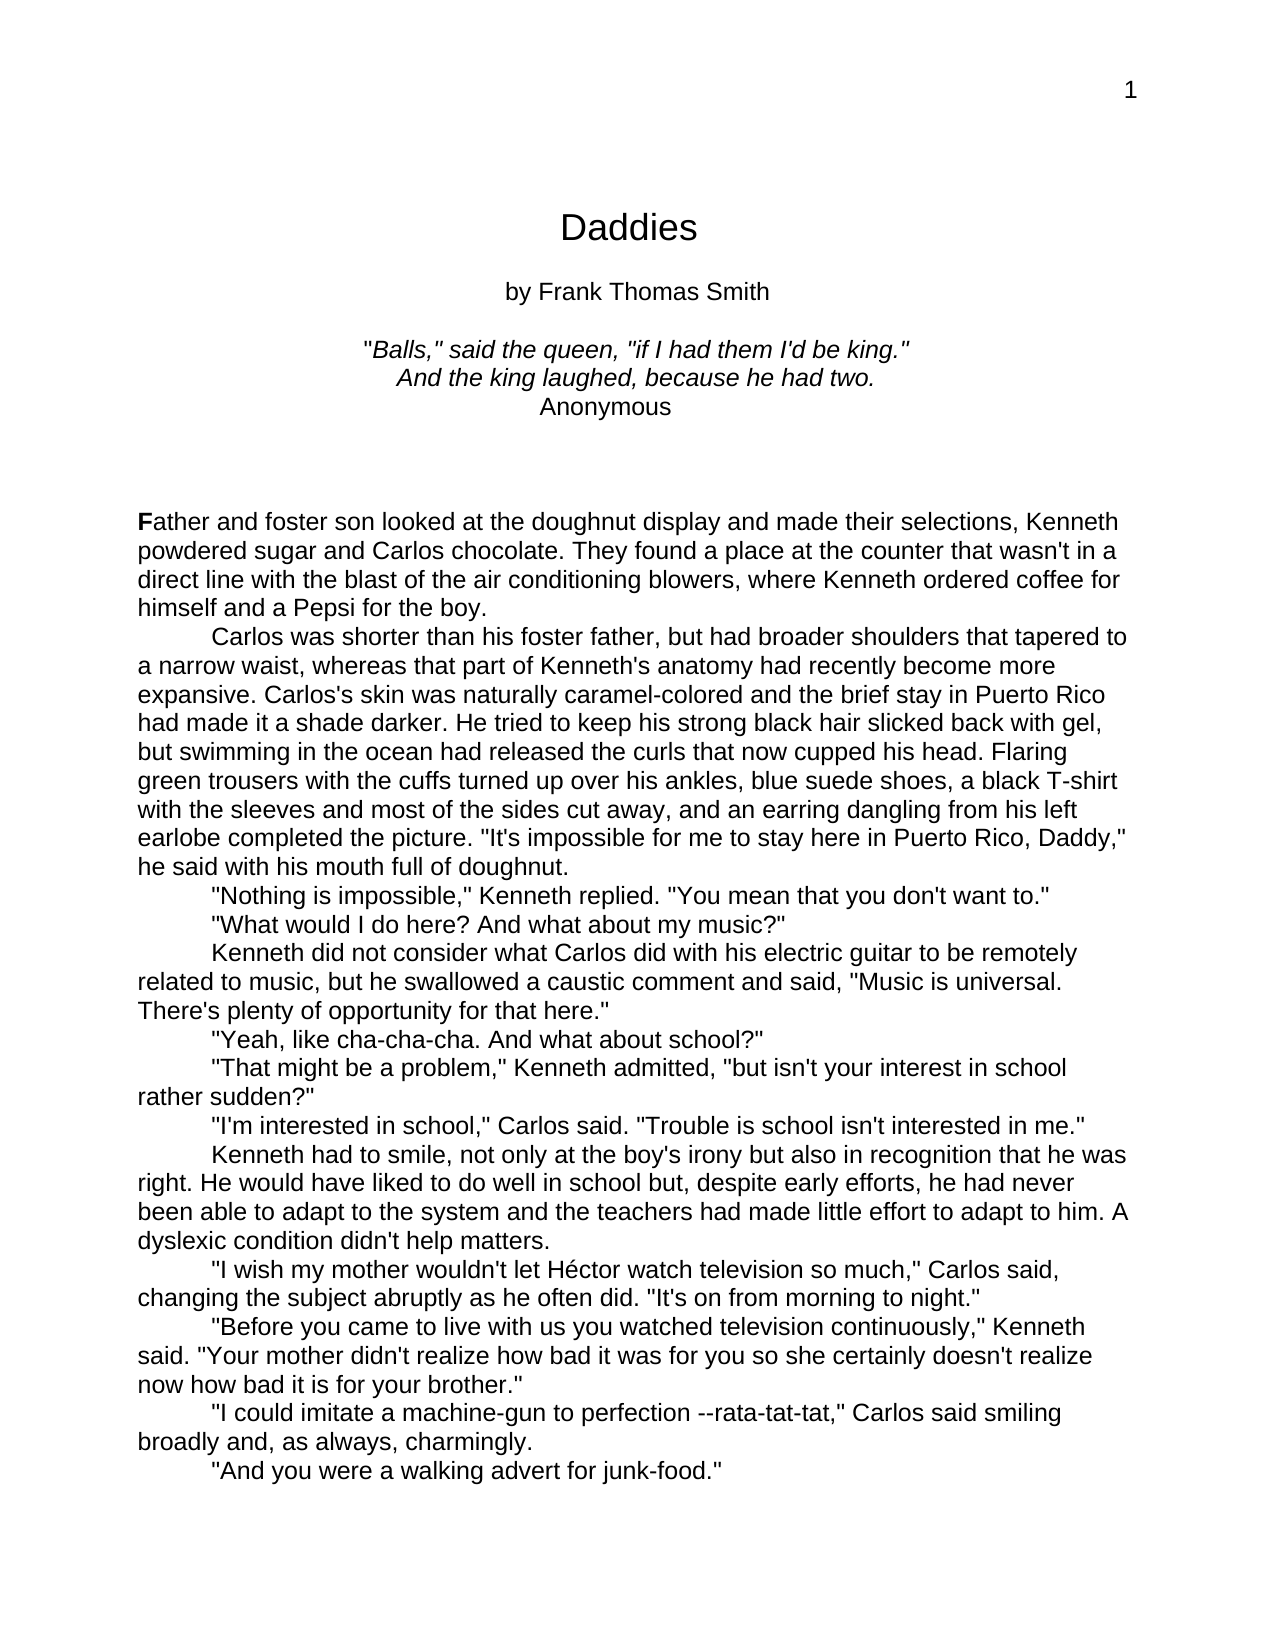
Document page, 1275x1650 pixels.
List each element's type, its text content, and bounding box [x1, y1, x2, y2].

text "I wish my mother wouldn't let Héctor watch television so much," Carlos said, changing the subject abruptly as he often did. "It's on from morning to night." [137, 1254, 1138, 1312]
text "What would I do here? And what about my music?" [137, 909, 1138, 938]
text Daddies [285, 205, 1138, 248]
text "Yeah, like cha-cha-cha. And what about school?" [137, 1024, 1138, 1053]
text Kenneth did not consider what Carlos did with his electric guitar to be remotely related to music, but he swallowed a caustic comment and said, "Music is universal. There's plenty of opportunity for that here." [137, 938, 1138, 1024]
text "That might be a problem," Kenneth admitted, "but isn't your interest in school rather sudden?" [137, 1053, 1138, 1111]
text by Frank Thomas Smith [137, 277, 1138, 306]
text "Nothing is impossible," Kenneth replied. "You mean that you don't want to." [137, 881, 1138, 909]
text "I'm interested in school," Carlos said. "Trouble is school isn't interested in me." [137, 1111, 1138, 1139]
text "Balls," said the queen, "if I had them I'd be king." [137, 334, 1138, 363]
text Father and foster son looked at the doughnut display and made their selections, Kenneth powdered sugar and Carlos chocolate. They found a place at the counter that wasn't in a direct line with the blast of the air conditioning blowers, where Kenneth ordered coffee for himself and a Pepsi for the boy. [137, 507, 1138, 622]
text Anonymous [137, 392, 1138, 421]
text Carlos was shorter than his foster father, but had broader shoulders that tapered to a narrow waist, whereas that part of Kenneth's anatomy had recently become more expansive. Carlos's skin was naturally caramel-colored and the brief stay in Puerto Rico had made it a shade darker. He tried to keep his strong black hair slicked back with gel, but swimming in the ocean had released the curls that now cupped his head. Flaring green trousers with the cuffs turned up over his ankles, blue suede shoes, a black T-shirt with the sleeves and most of the sides cut away, and an earring dangling from his left earlobe completed the picture. "It's impossible for me to stay here in Puerto Rico, Daddy," he said with his mouth full of doughnut. [137, 622, 1138, 881]
text "And you were a walking advert for junk-food." [137, 1456, 1138, 1484]
text And the king laughed, because he had two. [137, 363, 1138, 392]
text "Before you came to live with us you watched television continuously," Kenneth said. "Your mother didn't realize how bad it was for you so she certainly doesn't realize now how bad it is for your brother." [137, 1312, 1138, 1398]
text Kenneth had to smile, not only at the boy's irony but also in recognition that he was right. He would have liked to do well in school but, despite early efforts, he had never been able to adapt to the system and the teachers had made little effort to adapt to him. A dyslexic condition didn't help matters. [137, 1139, 1138, 1254]
text "I could imitate a machine-gun to perfection --rata-tat-tat," Carlos said smiling broadly and, as always, charmingly. [137, 1398, 1138, 1456]
